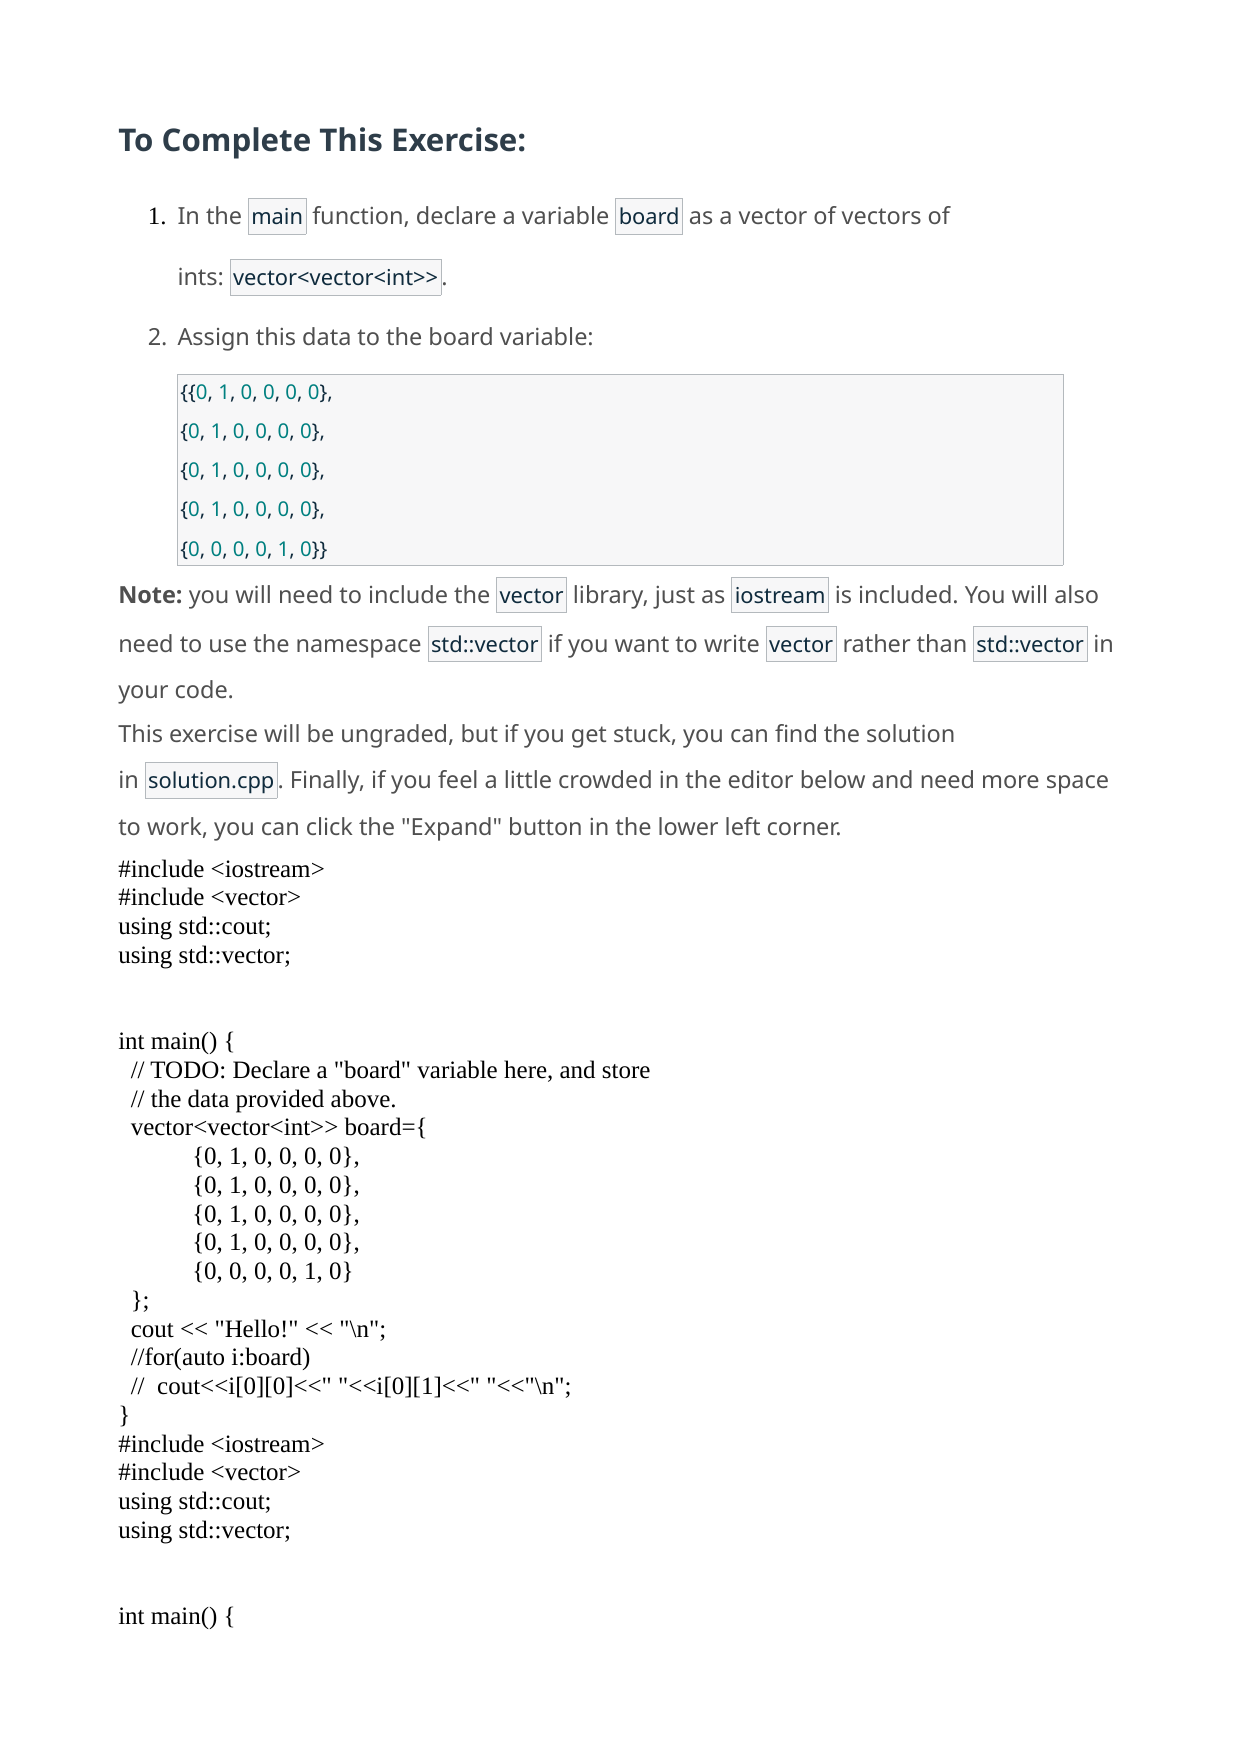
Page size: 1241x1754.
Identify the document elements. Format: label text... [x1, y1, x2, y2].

text cout << "Hello!" << "\n"; [118, 1314, 1122, 1342]
text #include <iostream> [118, 854, 1122, 882]
text using std::vector; [118, 940, 1122, 969]
list {0, 1, 0, 0, 0, 0}, [178, 413, 1063, 444]
subtitle To Complete This Exercise: [118, 118, 1122, 161]
text #include <vector> [118, 1457, 1122, 1486]
list In the main function, declare a variable board as a vector of vectors of ints: vector<vector<int>>. [177, 198, 1063, 295]
list {0, 0, 0, 0, 1, 0}} [178, 531, 1063, 565]
text {0, 1, 0, 0, 0, 0}, [118, 1141, 1122, 1170]
text #include <vector> [118, 882, 1122, 911]
text {0, 0, 0, 0, 1, 0} [118, 1256, 1122, 1285]
list {0, 1, 0, 0, 0, 0}, [178, 492, 1063, 523]
text #include <iostream> [118, 1429, 1122, 1457]
text using std::cout; [118, 911, 1122, 940]
text }; [118, 1285, 1122, 1314]
text vector<vector<int>> board={ [118, 1112, 1122, 1141]
text int main() { [118, 1601, 1122, 1630]
list {{0, 1, 0, 0, 0, 0}, [178, 375, 1063, 405]
list Assign this data to the board variable: [177, 320, 1063, 352]
text using std::vector; [118, 1515, 1122, 1544]
text using std::cout; [118, 1486, 1122, 1515]
text } [118, 1400, 1122, 1429]
text // TODO: Declare a "board" variable here, and store [118, 1055, 1122, 1084]
text int main() { [118, 1026, 1122, 1055]
text {0, 1, 0, 0, 0, 0}, [118, 1170, 1122, 1199]
text // cout<<i[0][0]<<" "<<i[0][1]<<" "<<"\n"; [118, 1371, 1122, 1400]
text This exercise will be ungraded, but if you get stuck, you can find the solution in solution.cpp. Finally, if you feel a little crowded in the editor below and need more space to work, you can click the "Expand" button in the lower left corner. [118, 717, 1122, 842]
text Note: you will need to include the vector library, just as iostream is included. You will also need to use the namespace std::vector if you want to write vector rather than std::vector in your code. [118, 577, 1122, 705]
text // the data provided above. [118, 1084, 1122, 1112]
text {0, 1, 0, 0, 0, 0}, [118, 1227, 1122, 1256]
text //for(auto i:board) [118, 1342, 1122, 1371]
list {0, 1, 0, 0, 0, 0}, [178, 453, 1063, 483]
text {0, 1, 0, 0, 0, 0}, [118, 1199, 1122, 1227]
